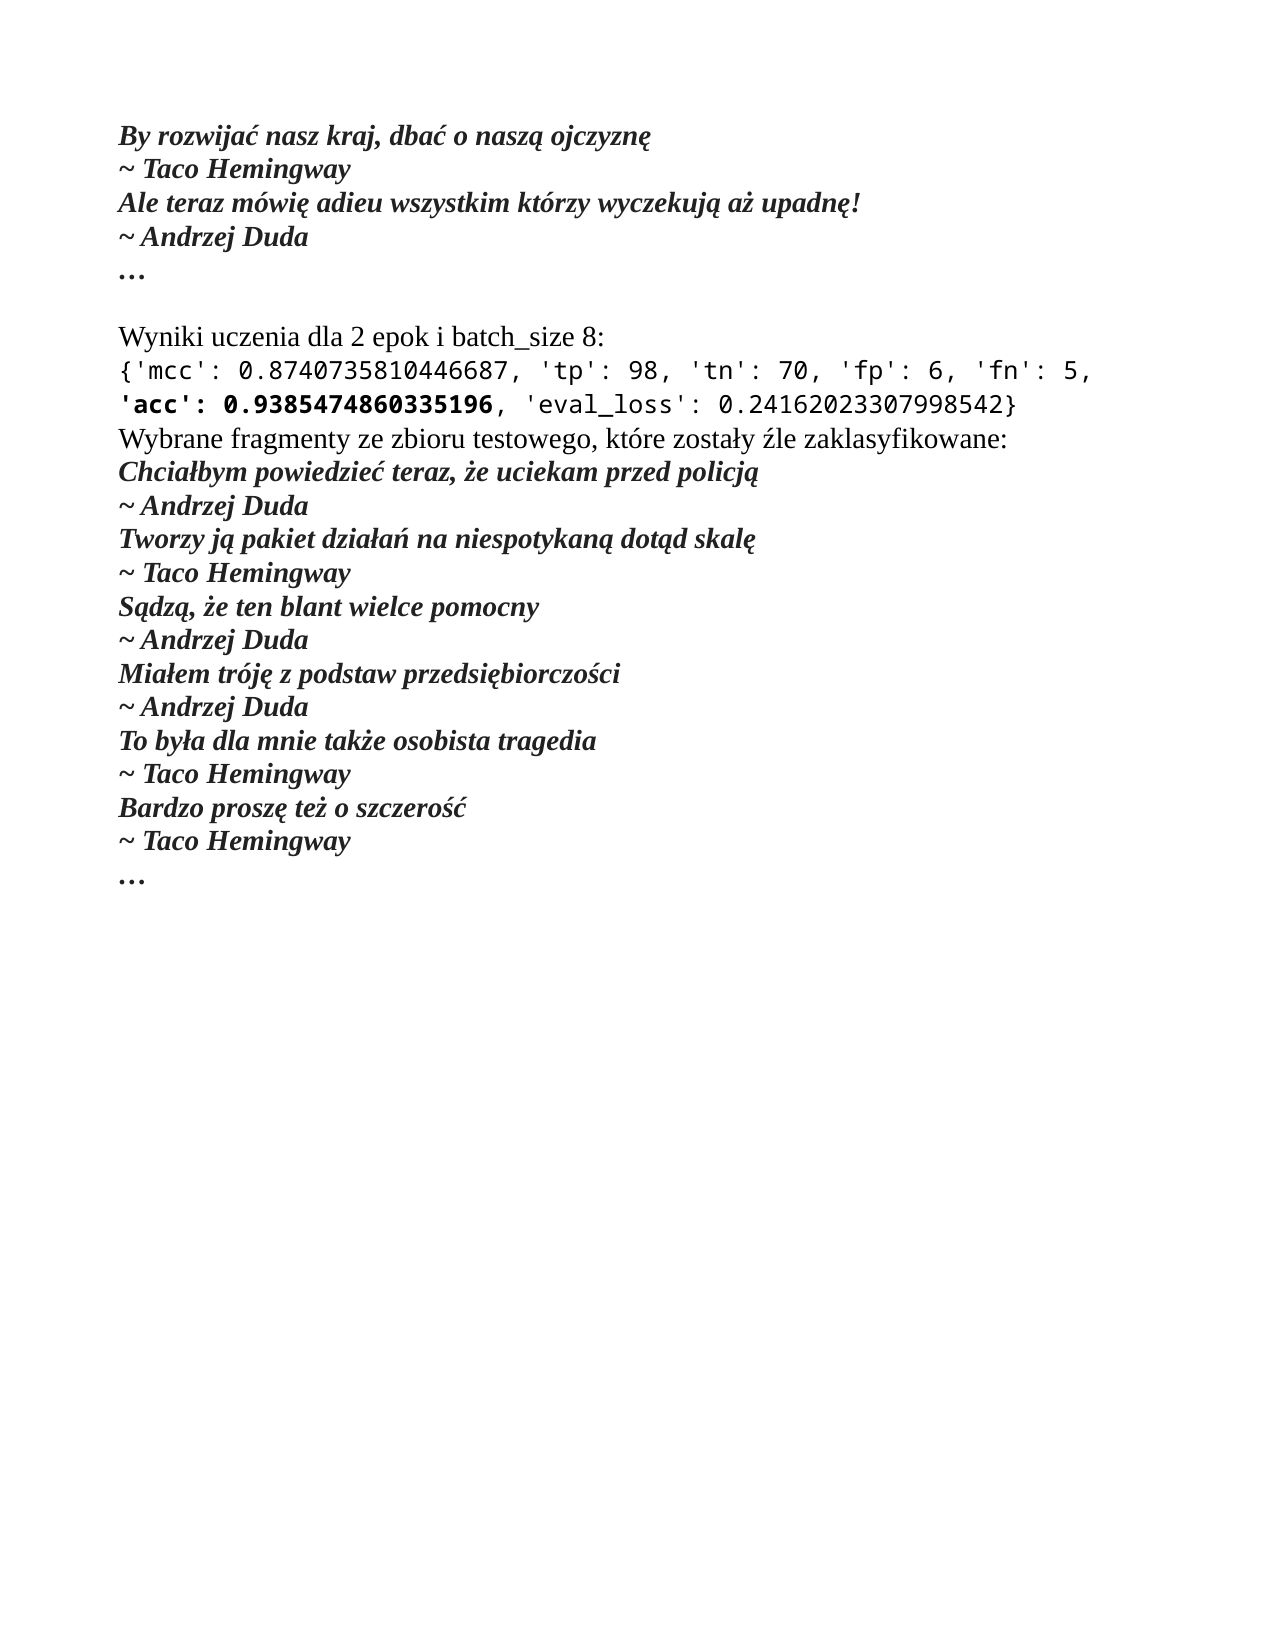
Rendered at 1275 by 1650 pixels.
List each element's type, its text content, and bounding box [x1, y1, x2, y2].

text ~ Andrzej Duda [118, 689, 1157, 723]
text … [118, 252, 1157, 286]
text ~ Taco Hemingway [118, 823, 1157, 857]
text Miałem tróję z podstaw przedsiębiorczości [118, 656, 1157, 689]
text Wybrane fragmenty ze zbioru testowego, które zostały źle zaklasyfikowane: [118, 421, 1157, 454]
text … [118, 857, 1157, 891]
text Wyniki uczenia dla 2 epok i batch_size 8: [118, 319, 1157, 353]
text ~ Taco Hemingway [118, 756, 1157, 790]
text By rozwijać nasz kraj, dbać o naszą ojczyznę [118, 118, 1157, 152]
text Ale teraz mówię adieu wszystkim którzy wyczekują aż upadnę! [118, 185, 1157, 219]
text Sądzą, że ten blant wielce pomocny [118, 589, 1157, 622]
text Tworzy ją pakiet działań na niespotykaną dotąd skalę [118, 522, 1157, 555]
text Bardzo proszę też o szczerość [118, 790, 1157, 823]
text To była dla mnie także osobista tragedia [118, 723, 1157, 756]
text Chciałbym powiedzieć teraz, że uciekam przed policją [118, 454, 1157, 488]
text ~ Taco Hemingway [118, 555, 1157, 589]
text ~ Andrzej Duda [118, 488, 1157, 522]
text ~ Andrzej Duda [118, 622, 1157, 656]
text ~ Taco Hemingway [118, 152, 1157, 185]
text {'mcc': 0.8740735810446687, 'tp': 98, 'tn': 70, 'fp': 6, 'fn': 5, 'acc': 0.9385474860335196, 'eval_loss': 0.24162023307998542} [118, 353, 1157, 421]
text ~ Andrzej Duda [118, 219, 1157, 252]
